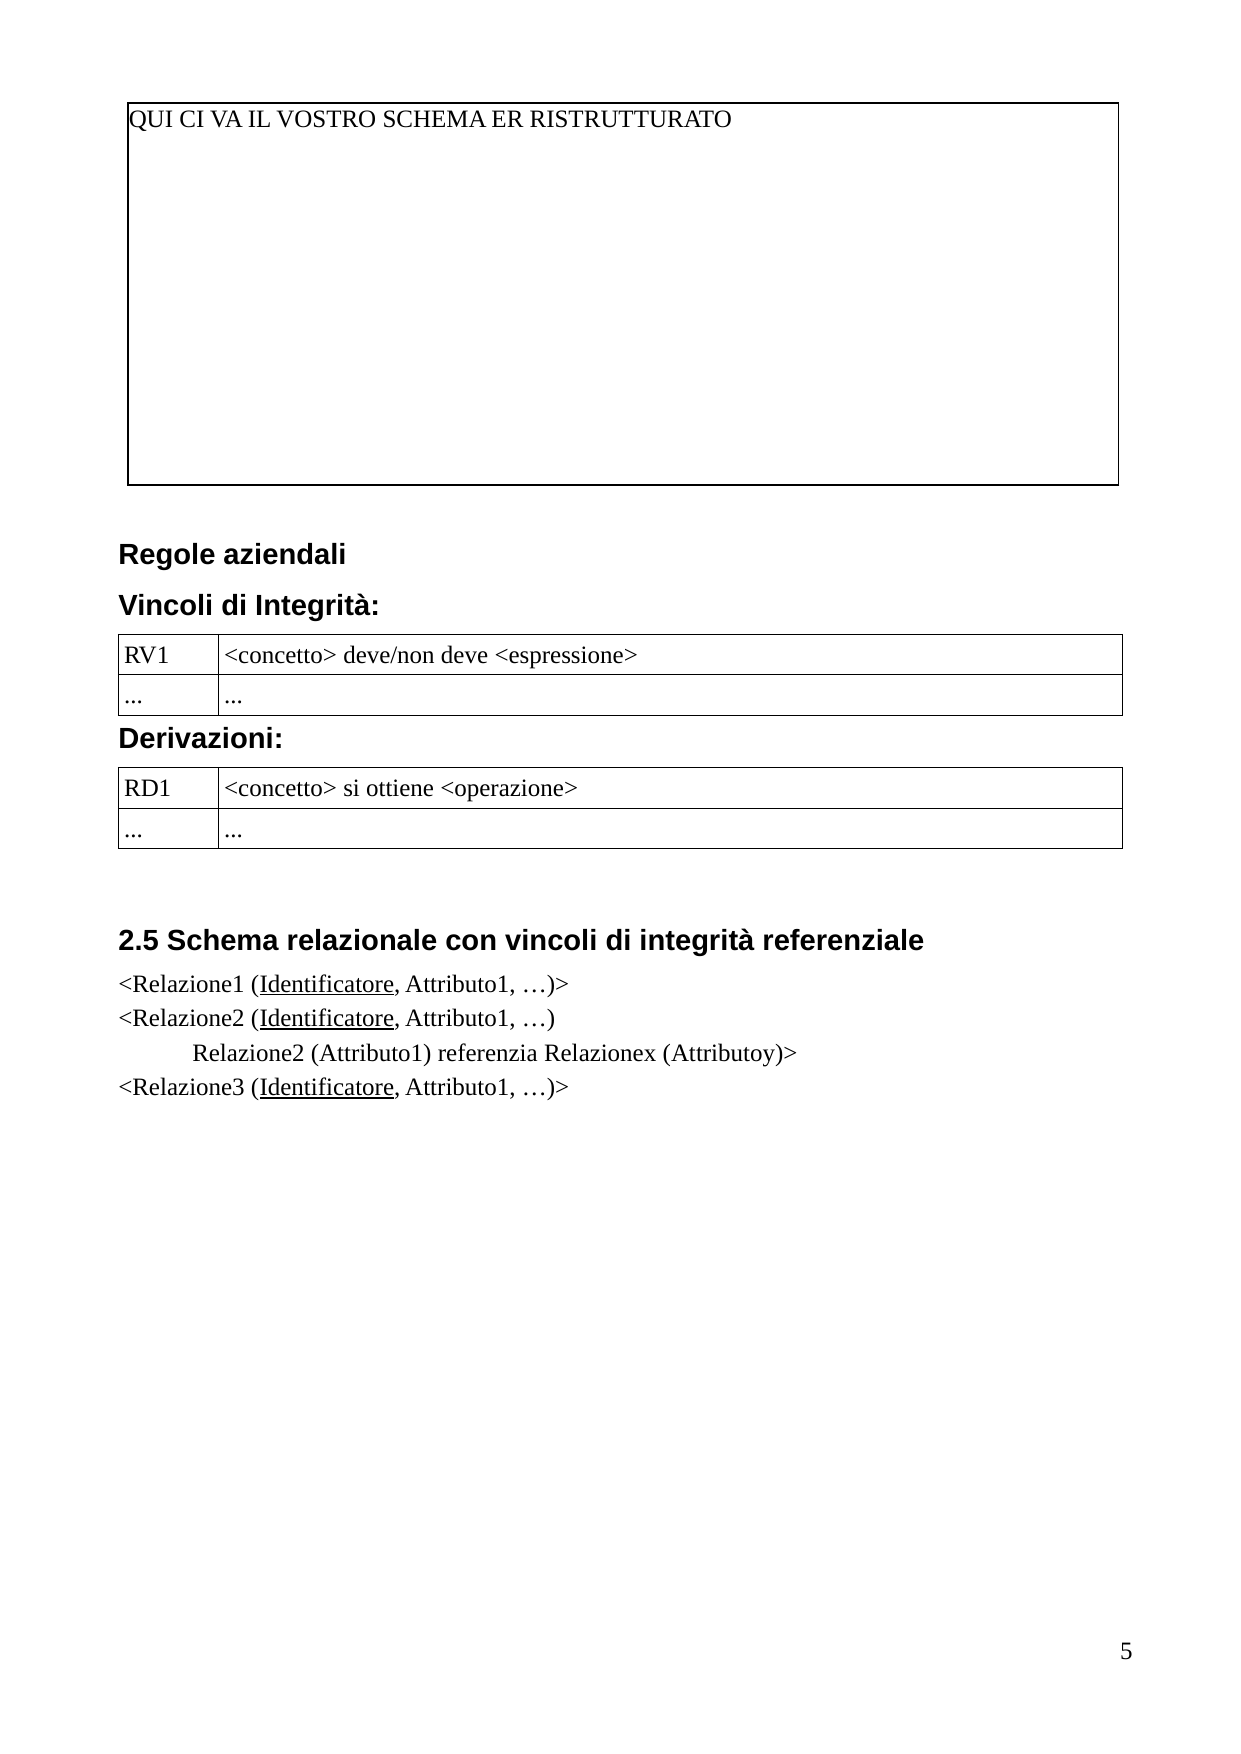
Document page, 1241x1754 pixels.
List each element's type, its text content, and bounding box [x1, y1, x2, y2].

table_cell ... [219, 675, 1122, 715]
table_header RV1 [119, 635, 218, 674]
table_header <concetto> deve/non deve <espressione> [219, 635, 1122, 674]
table_cell ... [119, 675, 218, 715]
text <Relazione1 (Identificatore, Attributo1, …)> <Relazione2 (Identificatore, Attributo1, …) Relazione2 (Attributo1) referenzia Relazionex (Attributoy)> <Relazione3 (Identificatore, Attributo1, …)> [118, 969, 1122, 1101]
table_header <concetto> si ottiene <operazione> [219, 768, 1122, 808]
table_cell ... [219, 809, 1122, 848]
subtitle Derivazioni: [118, 722, 1122, 755]
text QUI CI VA IL VOSTRO SCHEMA ER RISTRUTTURATO [129, 104, 1118, 132]
table_header RD1 [119, 768, 218, 808]
subtitle Vincoli di Integrità: [118, 588, 1122, 622]
subtitle 2.5 Schema relazionale con vincoli di integrità referenziale [118, 923, 1122, 956]
table_cell ... [119, 809, 218, 848]
subtitle Regole aziendali [118, 537, 1122, 571]
